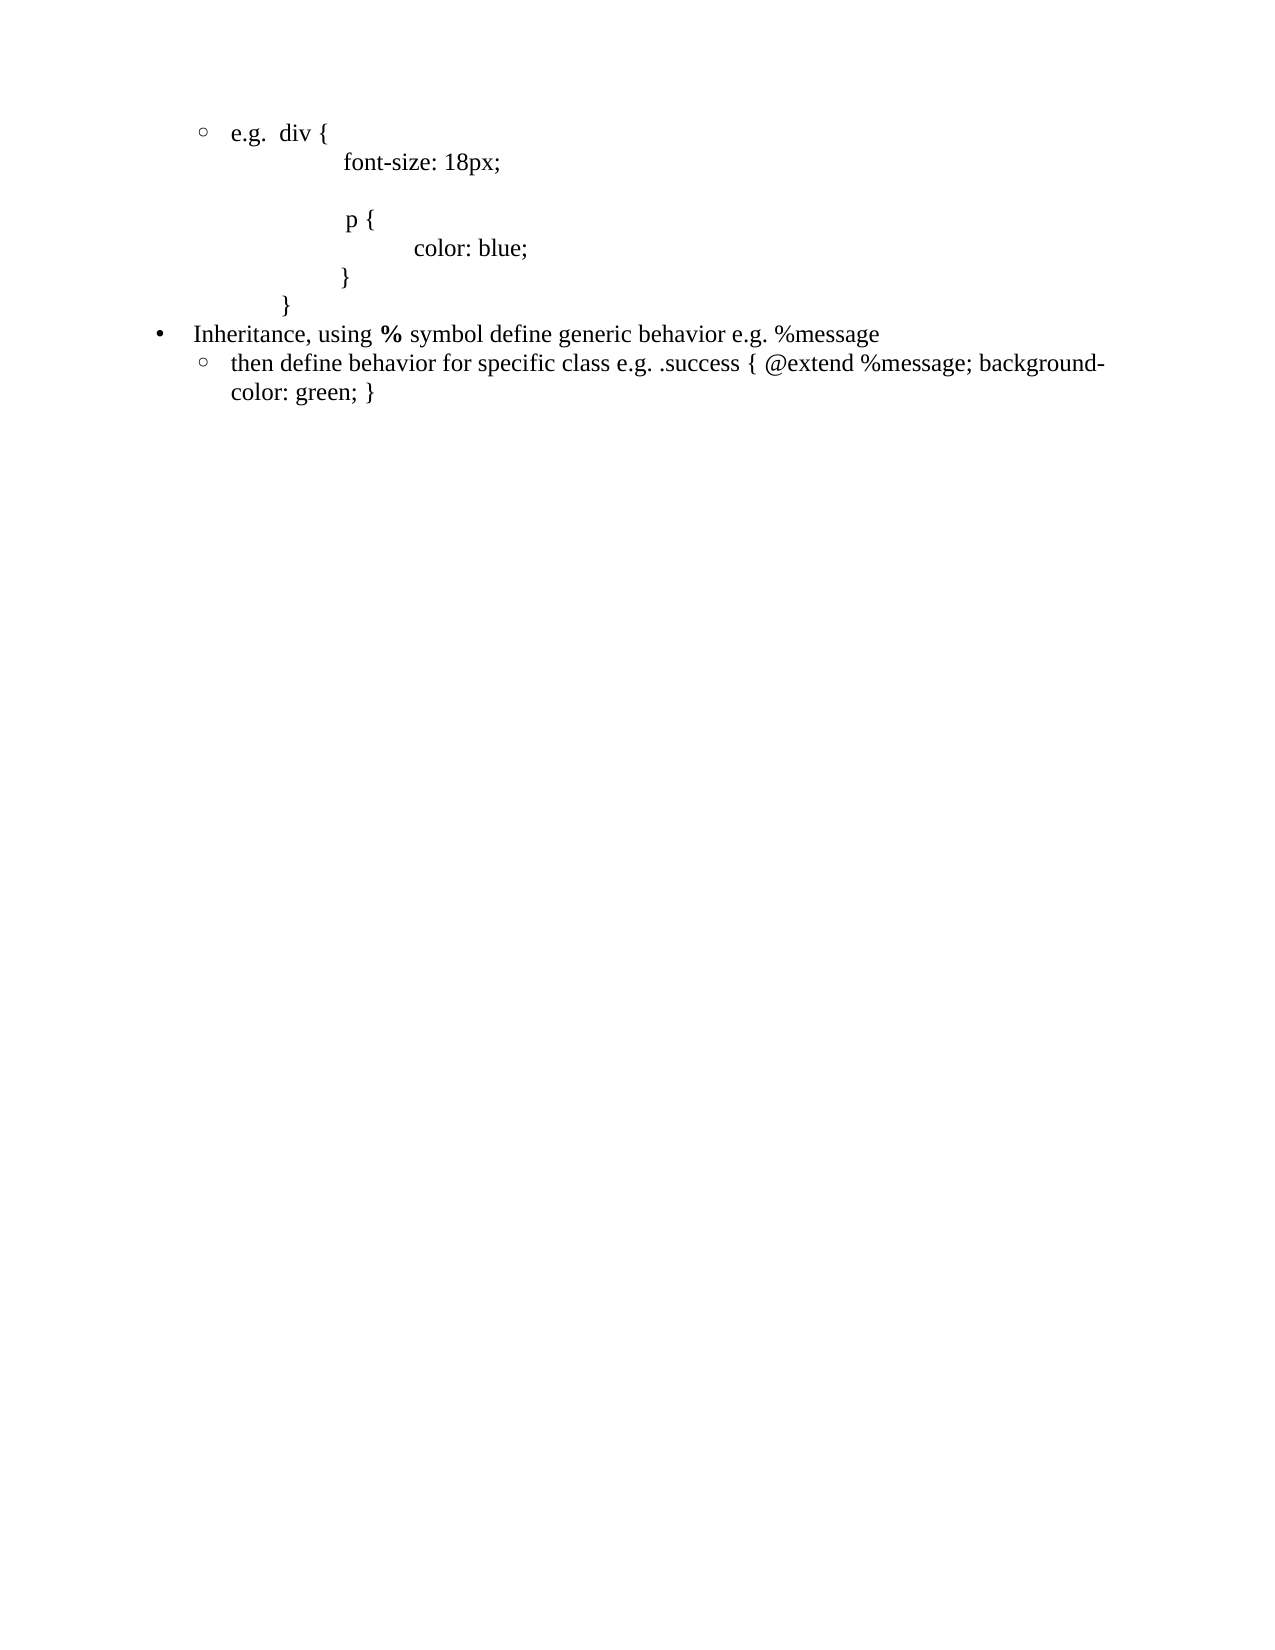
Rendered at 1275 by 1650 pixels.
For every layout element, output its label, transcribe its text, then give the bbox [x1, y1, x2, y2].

list font-size: 18px; [306, 147, 1157, 176]
list e.g. div { [193, 118, 1157, 147]
text p { [118, 204, 1157, 233]
text } [118, 291, 1157, 319]
text } [118, 262, 1157, 291]
list then define behavior for specific class e.g. .success { @extend %message; background-color: green; } [193, 348, 1157, 406]
list Inheritance, using % symbol define generic behavior e.g. %message [156, 319, 1157, 348]
text color: blue; [118, 233, 1157, 262]
